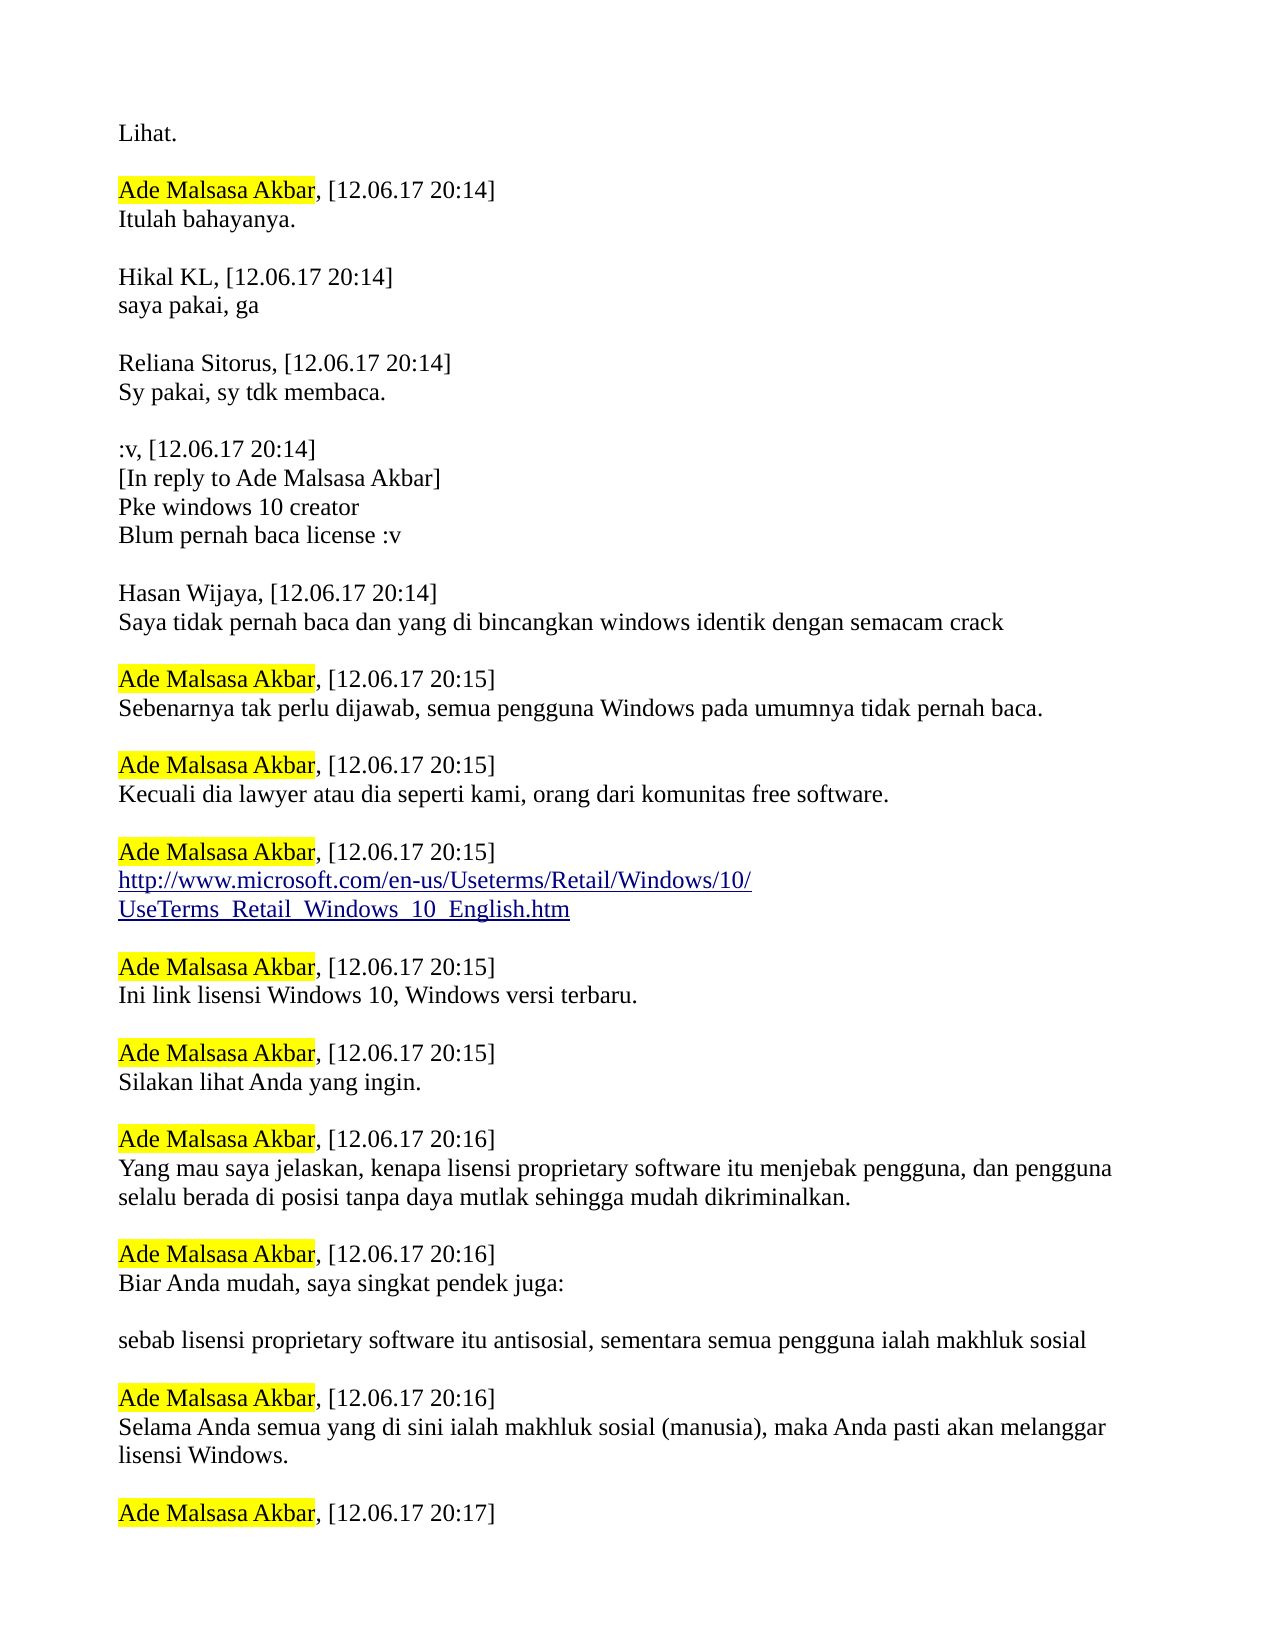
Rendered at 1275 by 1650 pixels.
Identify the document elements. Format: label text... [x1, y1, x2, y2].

text Ade Malsasa Akbar, [12.06.17 20:16] [118, 1383, 1157, 1412]
text Ini link lisensi Windows 10, Windows versi terbaru. [118, 981, 1157, 1009]
text Ade Malsasa Akbar, [12.06.17 20:16] [118, 1124, 1157, 1153]
text Hasan Wijaya, [12.06.17 20:14] [118, 578, 1157, 607]
text Blum pernah baca license :v [118, 521, 1157, 549]
text sebab lisensi proprietary software itu antisosial, sementara semua pengguna ialah makhluk sosial [118, 1326, 1157, 1354]
text Ade Malsasa Akbar, [12.06.17 20:16] [118, 1239, 1157, 1268]
text Silakan lihat Anda yang ingin. [118, 1067, 1157, 1096]
text [In reply to Ade Malsasa Akbar] [118, 463, 1157, 492]
text Kecuali dia lawyer atau dia seperti kami, orang dari komunitas free software. [118, 779, 1157, 808]
text http://www.microsoft.com/en-us/Useterms/Retail/Windows/10/UseTerms_Retail_Windows_10_English.htm [118, 866, 1157, 923]
text Biar Anda mudah, saya singkat pendek juga: [118, 1268, 1157, 1297]
text Ade Malsasa Akbar, [12.06.17 20:15] [118, 1038, 1157, 1067]
text :v, [12.06.17 20:14] [118, 434, 1157, 463]
text Hikal KL, [12.06.17 20:14] [118, 262, 1157, 291]
text Ade Malsasa Akbar, [12.06.17 20:17] [118, 1498, 1157, 1527]
text Sy pakai, sy tdk membaca. [118, 377, 1157, 406]
text Saya tidak pernah baca dan yang di bincangkan windows identik dengan semacam crack [118, 607, 1157, 636]
text Ade Malsasa Akbar, [12.06.17 20:15] [118, 837, 1157, 866]
text Yang mau saya jelaskan, kenapa lisensi proprietary software itu menjebak pengguna, dan pengguna selalu berada di posisi tanpa daya mutlak sehingga mudah dikriminalkan. [118, 1153, 1157, 1211]
text Sebenarnya tak perlu dijawab, semua pengguna Windows pada umumnya tidak pernah baca. [118, 693, 1157, 722]
text Pke windows 10 creator [118, 492, 1157, 521]
text Ade Malsasa Akbar, [12.06.17 20:15] [118, 664, 1157, 693]
text saya pakai, ga [118, 291, 1157, 319]
text Ade Malsasa Akbar, [12.06.17 20:15] [118, 952, 1157, 981]
text Selama Anda semua yang di sini ialah makhluk sosial (manusia), maka Anda pasti akan melanggar lisensi Windows. [118, 1412, 1157, 1469]
text Ade Malsasa Akbar, [12.06.17 20:14] [118, 176, 1157, 204]
text Reliana Sitorus, [12.06.17 20:14] [118, 348, 1157, 377]
text Itulah bahayanya. [118, 204, 1157, 233]
text Ade Malsasa Akbar, [12.06.17 20:15] [118, 751, 1157, 779]
text Lihat. [118, 118, 1157, 147]
